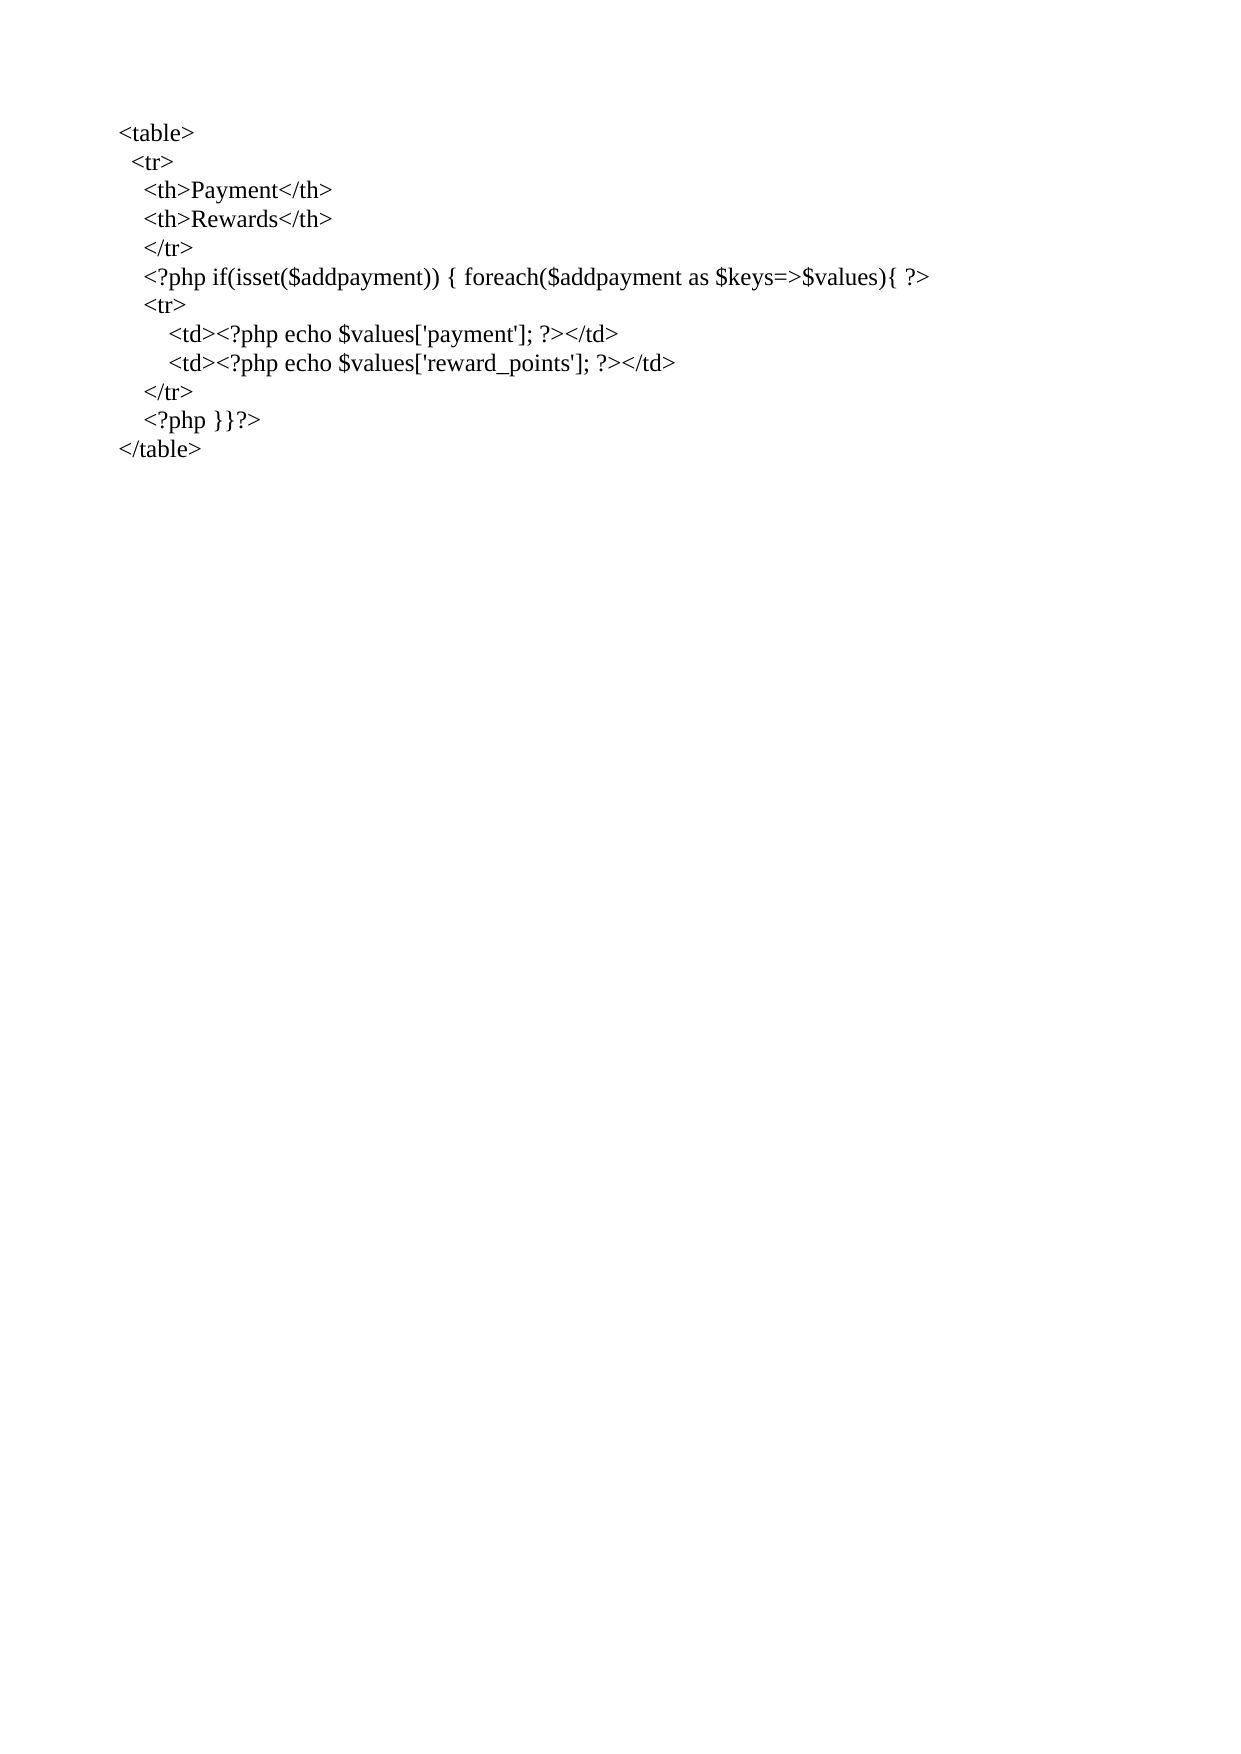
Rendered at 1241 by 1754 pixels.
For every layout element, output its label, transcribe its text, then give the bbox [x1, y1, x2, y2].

text <th>Rewards</th> [118, 204, 1122, 233]
text </table> [118, 434, 1122, 463]
text <?php if(isset($addpayment)) { foreach($addpayment as $keys=>$values){ ?> [118, 262, 1122, 291]
text <?php }}?> [118, 406, 1122, 434]
text </tr> [118, 233, 1122, 262]
text <table> [118, 118, 1122, 147]
text <td><?php echo $values['reward_points']; ?></td> [118, 348, 1122, 377]
text <tr> [118, 147, 1122, 176]
text <th>Payment</th> [118, 176, 1122, 204]
text </tr> [118, 377, 1122, 406]
text <tr> [118, 291, 1122, 319]
text <td><?php echo $values['payment']; ?></td> [118, 319, 1122, 348]
